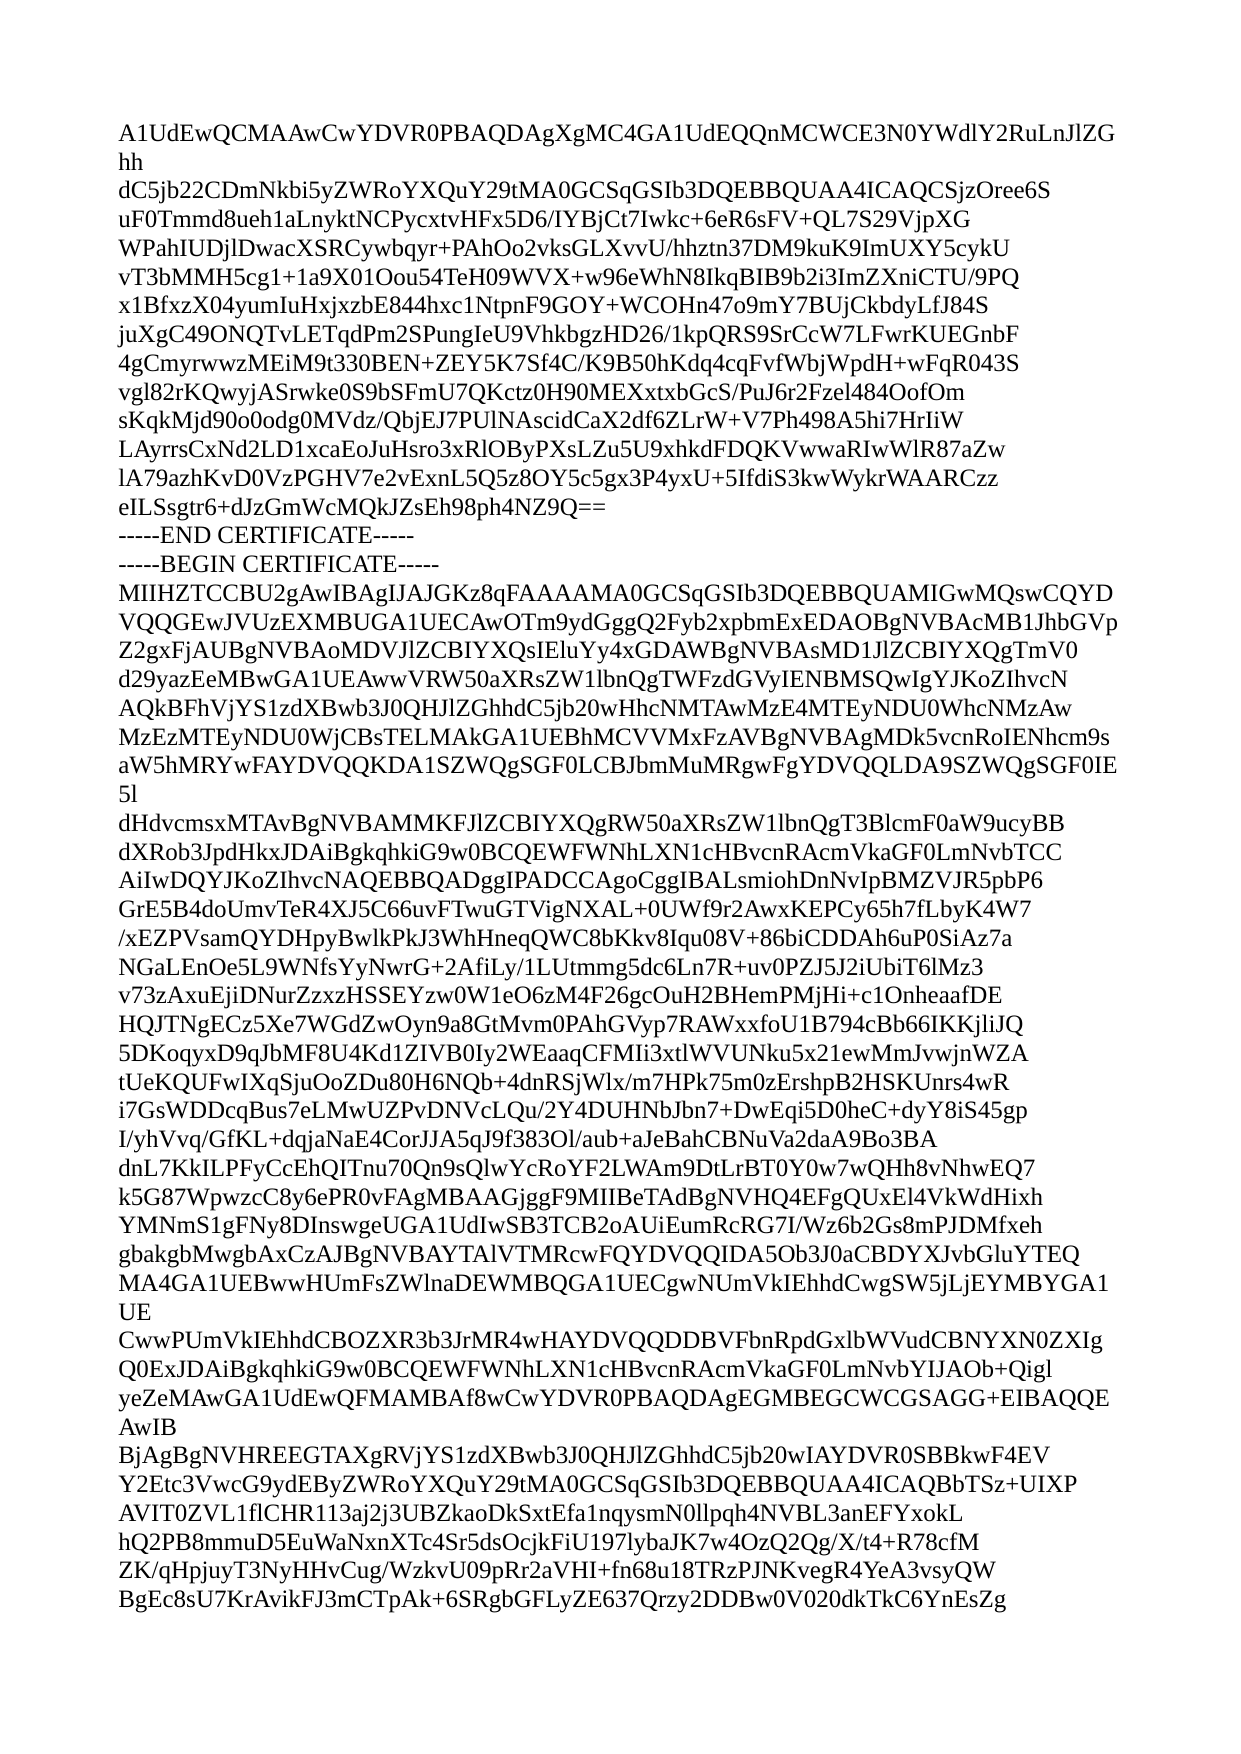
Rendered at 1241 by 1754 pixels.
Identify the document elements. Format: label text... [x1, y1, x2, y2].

text A1UdEwQCMAAwCwYDVR0PBAQDAgXgMC4GA1UdEQQnMCWCE3N0YWdlY2RuLnJlZGhh [118, 118, 1122, 176]
text HQJTNgECz5Xe7WGdZwOyn9a8GtMvm0PAhGVyp7RAWxxfoU1B794cBb66IKKjliJQ [118, 1009, 1122, 1038]
text k5G87WpwzcC8y6ePR0vFAgMBAAGjggF9MIIBeTAdBgNVHQ4EFgQUxEl4VkWdHixh [118, 1182, 1122, 1211]
text uF0Tmmd8ueh1aLnyktNCPycxtvHFx5D6/IYBjCt7Iwkc+6eR6sFV+QL7S29VjpXG [118, 204, 1122, 233]
text i7GsWDDcqBus7eLMwUZPvDNVcLQu/2Y4DUHNbJbn7+DwEqi5D0heC+dyY8iS45gp [118, 1096, 1122, 1124]
text dnL7KkILPFyCcEhQITnu70Qn9sQlwYcRoYF2LWAm9DtLrBT0Y0w7wQHh8vNhwEQ7 [118, 1153, 1122, 1182]
text -----END CERTIFICATE----- [118, 521, 1122, 549]
text hQ2PB8mmuD5EuWaNxnXTc4Sr5dsOcjkFiU197lybaJK7w4OzQ2Qg/X/t4+R78cfM [118, 1527, 1122, 1556]
text GrE5B4doUmvTeR4XJ5C66uvFTwuGTVigNXAL+0UWf9r2AwxKEPCy65h7fLbyK4W7 [118, 894, 1122, 923]
text Z2gxFjAUBgNVBAoMDVJlZCBIYXQsIEluYy4xGDAWBgNVBAsMD1JlZCBIYXQgTmV0 [118, 636, 1122, 664]
text yeZeMAwGA1UdEwQFMAMBAf8wCwYDVR0PBAQDAgEGMBEGCWCGSAGG+EIBAQQEAwIB [118, 1383, 1122, 1441]
text sKqkMjd90o0odg0MVdz/QbjEJ7PUlNAscidCaX2df6ZLrW+V7Ph498A5hi7HrIiW [118, 406, 1122, 434]
text MA4GA1UEBwwHUmFsZWlnaDEWMBQGA1UECgwNUmVkIEhhdCwgSW5jLjEYMBYGA1UE [118, 1268, 1122, 1326]
text /xEZPVsamQYDHpyBwlkPkJ3WhHneqQWC8bKkv8Iqu08V+86biCDDAh6uP0SiAz7a [118, 923, 1122, 952]
text dHdvcmsxMTAvBgNVBAMMKFJlZCBIYXQgRW50aXRsZW1lbnQgT3BlcmF0aW9ucyBB [118, 808, 1122, 837]
text Q0ExJDAiBgkqhkiG9w0BCQEWFWNhLXN1cHBvcnRAcmVkaGF0LmNvbYIJAOb+Qigl [118, 1354, 1122, 1383]
text AVIT0ZVL1flCHR113aj2j3UBZkaoDkSxtEfa1nqysmN0llpqh4NVBL3anEFYxokL [118, 1498, 1122, 1527]
text x1BfxzX04yumIuHxjxzbE844hxc1NtpnF9GOY+WCOHn47o9mY7BUjCkbdyLfJ84S [118, 291, 1122, 319]
text BjAgBgNVHREEGTAXgRVjYS1zdXBwb3J0QHJlZGhhdC5jb20wIAYDVR0SBBkwF4EV [118, 1441, 1122, 1469]
text juXgC49ONQTvLETqdPm2SPungIeU9VhkbgzHD26/1kpQRS9SrCcW7LFwrKUEGnbF [118, 319, 1122, 348]
text VQQGEwJVUzEXMBUGA1UECAwOTm9ydGggQ2Fyb2xpbmExEDAOBgNVBAcMB1JhbGVp [118, 607, 1122, 636]
text d29yazEeMBwGA1UEAwwVRW50aXRsZW1lbnQgTWFzdGVyIENBMSQwIgYJKoZIhvcN [118, 664, 1122, 693]
text NGaLEnOe5L9WNfsYyNwrG+2AfiLy/1LUtmmg5dc6Ln7R+uv0PZJ5J2iUbiT6lMz3 [118, 952, 1122, 981]
text WPahIUDjlDwacXSRCywbqyr+PAhOo2vksGLXvvU/hhztn37DM9kuK9ImUXY5cykU [118, 233, 1122, 262]
text v73zAxuEjiDNurZzxzHSSEYzw0W1eO6zM4F26gcOuH2BHemPMjHi+c1OnheaafDE [118, 981, 1122, 1009]
text AiIwDQYJKoZIhvcNAQEBBQADggIPADCCAgoCggIBALsmiohDnNvIpBMZVJR5pbP6 [118, 866, 1122, 894]
text lA79azhKvD0VzPGHV7e2vExnL5Q5z8OY5c5gx3P4yxU+5IfdiS3kwWykrWAARCzz [118, 463, 1122, 492]
text dXRob3JpdHkxJDAiBgkqhkiG9w0BCQEWFWNhLXN1cHBvcnRAcmVkaGF0LmNvbTCC [118, 837, 1122, 866]
text MzEzMTEyNDU0WjCBsTELMAkGA1UEBhMCVVMxFzAVBgNVBAgMDk5vcnRoIENhcm9s [118, 722, 1122, 751]
text BgEc8sU7KrAvikFJ3mCTpAk+6SRgbGFLyZE637Qrzy2DDBw0V020dkTkC6YnEsZg [118, 1584, 1122, 1613]
text aW5hMRYwFAYDVQQKDA1SZWQgSGF0LCBJbmMuMRgwFgYDVQQLDA9SZWQgSGF0IE5l [118, 751, 1122, 808]
text 4gCmyrwwzMEiM9t330BEN+ZEY5K7Sf4C/K9B50hKdq4cqFvfWbjWpdH+wFqR043S [118, 348, 1122, 377]
text 5DKoqyxD9qJbMF8U4Kd1ZIVB0Iy2WEaaqCFMIi3xtlWVUNku5x21ewMmJvwjnWZA [118, 1038, 1122, 1067]
text CwwPUmVkIEhhdCBOZXR3b3JrMR4wHAYDVQQDDBVFbnRpdGxlbWVudCBNYXN0ZXIg [118, 1326, 1122, 1354]
text LAyrrsCxNd2LD1xcaEoJuHsro3xRlOByPXsLZu5U9xhkdFDQKVwwaRIwWlR87aZw [118, 434, 1122, 463]
text eILSsgtr6+dJzGmWcMQkJZsEh98ph4NZ9Q== [118, 492, 1122, 521]
text -----BEGIN CERTIFICATE----- [118, 549, 1122, 578]
text AQkBFhVjYS1zdXBwb3J0QHJlZGhhdC5jb20wHhcNMTAwMzE4MTEyNDU0WhcNMzAw [118, 693, 1122, 722]
text ZK/qHpjuyT3NyHHvCug/WzkvU09pRr2aVHI+fn68u18TRzPJNKvegR4YeA3vsyQW [118, 1556, 1122, 1584]
text tUeKQUFwIXqSjuOoZDu80H6NQb+4dnRSjWlx/m7HPk75m0zErshpB2HSKUnrs4wR [118, 1067, 1122, 1096]
text MIIHZTCCBU2gAwIBAgIJAJGKz8qFAAAAMA0GCSqGSIb3DQEBBQUAMIGwMQswCQYD [118, 578, 1122, 607]
text Y2Etc3VwcG9ydEByZWRoYXQuY29tMA0GCSqGSIb3DQEBBQUAA4ICAQBbTSz+UIXP [118, 1469, 1122, 1498]
text vgl82rKQwyjASrwke0S9bSFmU7QKctz0H90MEXxtxbGcS/PuJ6r2Fzel484OofOm [118, 377, 1122, 406]
text gbakgbMwgbAxCzAJBgNVBAYTAlVTMRcwFQYDVQQIDA5Ob3J0aCBDYXJvbGluYTEQ [118, 1239, 1122, 1268]
text YMNmS1gFNy8DInswgeUGA1UdIwSB3TCB2oAUiEumRcRG7I/Wz6b2Gs8mPJDMfxeh [118, 1211, 1122, 1239]
text vT3bMMH5cg1+1a9X01Oou54TeH09WVX+w96eWhN8IkqBIB9b2i3ImZXniCTU/9PQ [118, 262, 1122, 291]
text dC5jb22CDmNkbi5yZWRoYXQuY29tMA0GCSqGSIb3DQEBBQUAA4ICAQCSjzOree6S [118, 176, 1122, 204]
text I/yhVvq/GfKL+dqjaNaE4CorJJA5qJ9f383Ol/aub+aJeBahCBNuVa2daA9Bo3BA [118, 1124, 1122, 1153]
